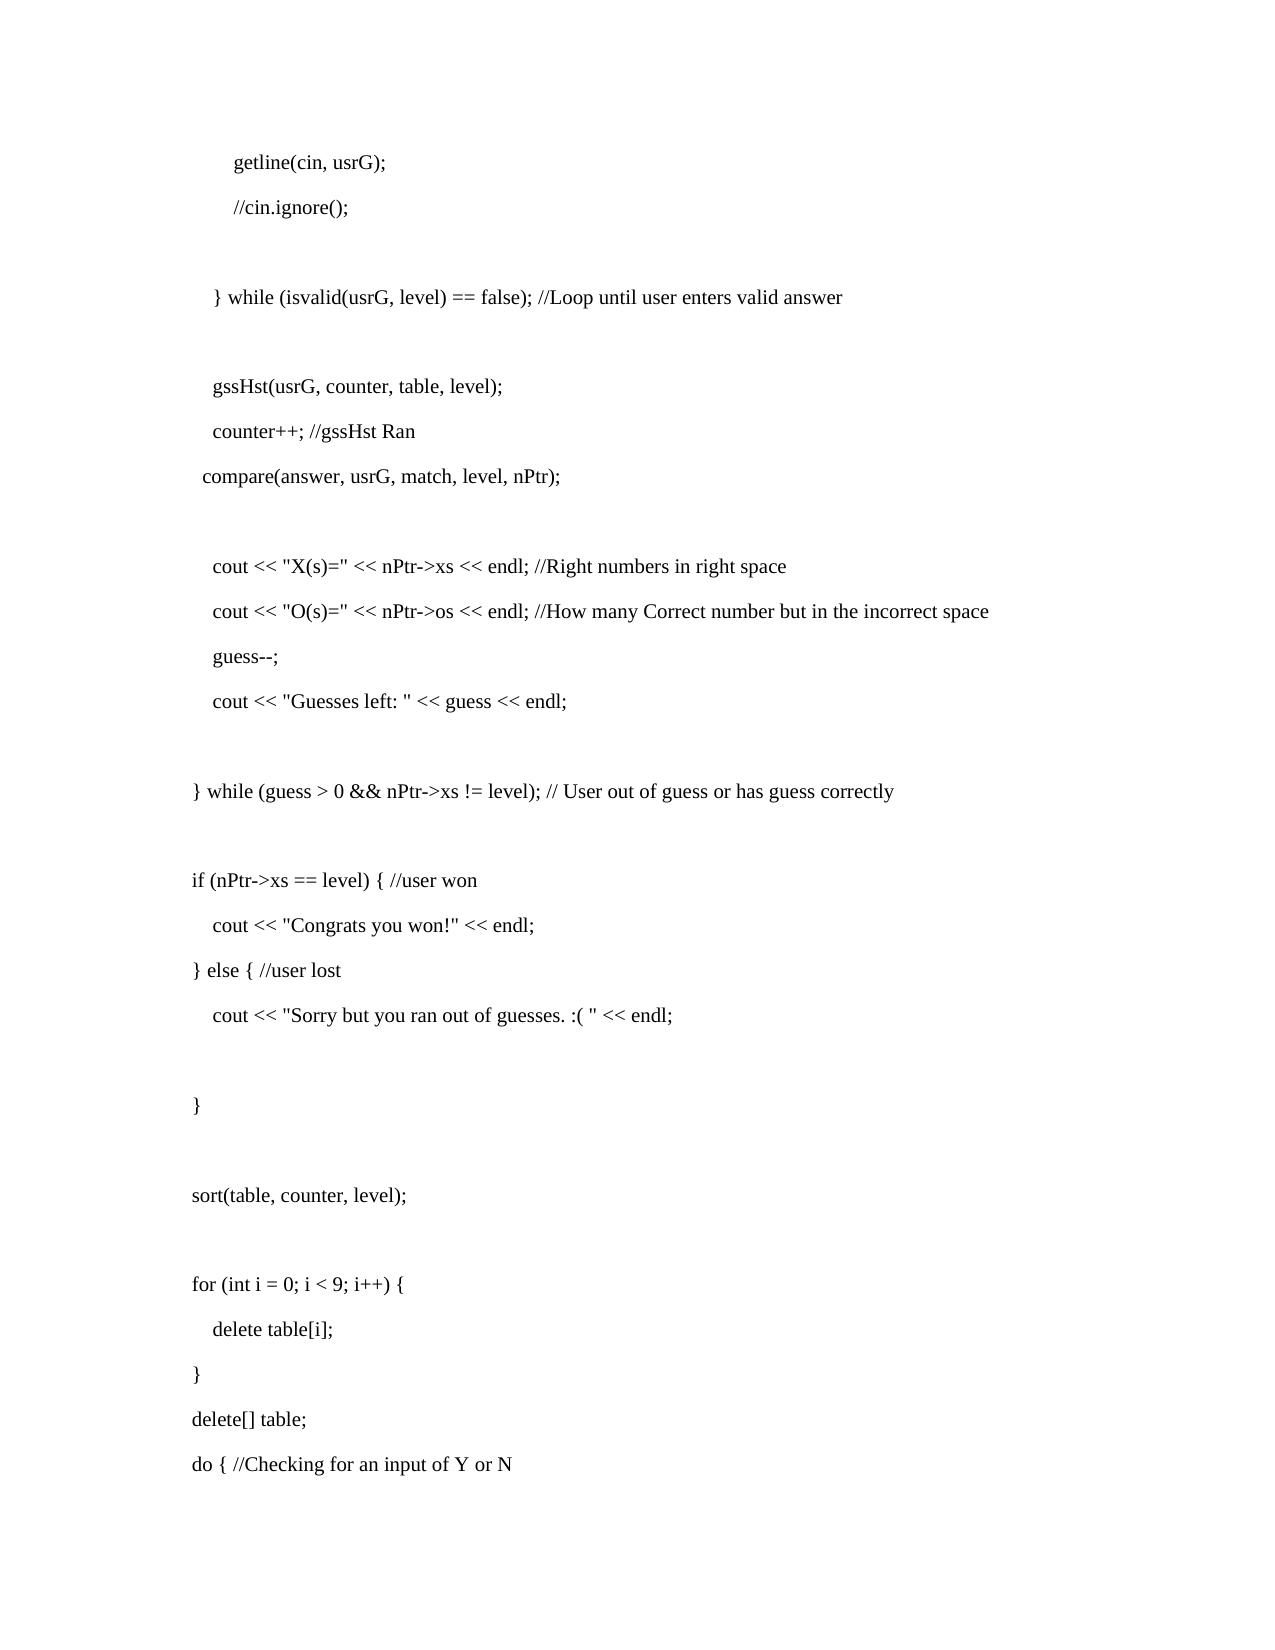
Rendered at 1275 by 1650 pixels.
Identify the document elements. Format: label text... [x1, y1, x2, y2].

text guess--; [150, 644, 1125, 668]
text } while (guess > 0 && nPtr->xs != level); // User out of guess or has guess correctly [150, 778, 1125, 803]
text } [150, 1093, 1125, 1117]
text //cin.ignore(); [150, 195, 1125, 219]
text cout << "X(s)=" << nPtr->xs << endl; //Right numbers in right space [150, 554, 1125, 578]
text compare(answer, usrG, match, level, nPtr); [150, 464, 1125, 488]
text } [150, 1362, 1125, 1386]
text cout << "O(s)=" << nPtr->os << endl; //How many Correct number but in the incorrect space [150, 599, 1125, 623]
text do { //Checking for an input of Y or N [150, 1452, 1125, 1476]
text cout << "Congrats you won!" << endl; [150, 913, 1125, 937]
text getline(cin, usrG); [150, 150, 1125, 174]
text sort(table, counter, level); [150, 1183, 1125, 1207]
text cout << "Guesses left: " << guess << endl; [150, 689, 1125, 713]
text delete table[i]; [150, 1317, 1125, 1341]
text } else { //user lost [150, 958, 1125, 982]
text counter++; //gssHst Ran [150, 419, 1125, 443]
text gssHst(usrG, counter, table, level); [150, 374, 1125, 398]
text for (int i = 0; i < 9; i++) { [150, 1272, 1125, 1296]
text if (nPtr->xs == level) { //user won [150, 868, 1125, 892]
text } while (isvalid(usrG, level) == false); //Loop until user enters valid answer [150, 285, 1125, 309]
text cout << "Sorry but you ran out of guesses. :( " << endl; [150, 1003, 1125, 1027]
text delete[] table; [150, 1407, 1125, 1431]
